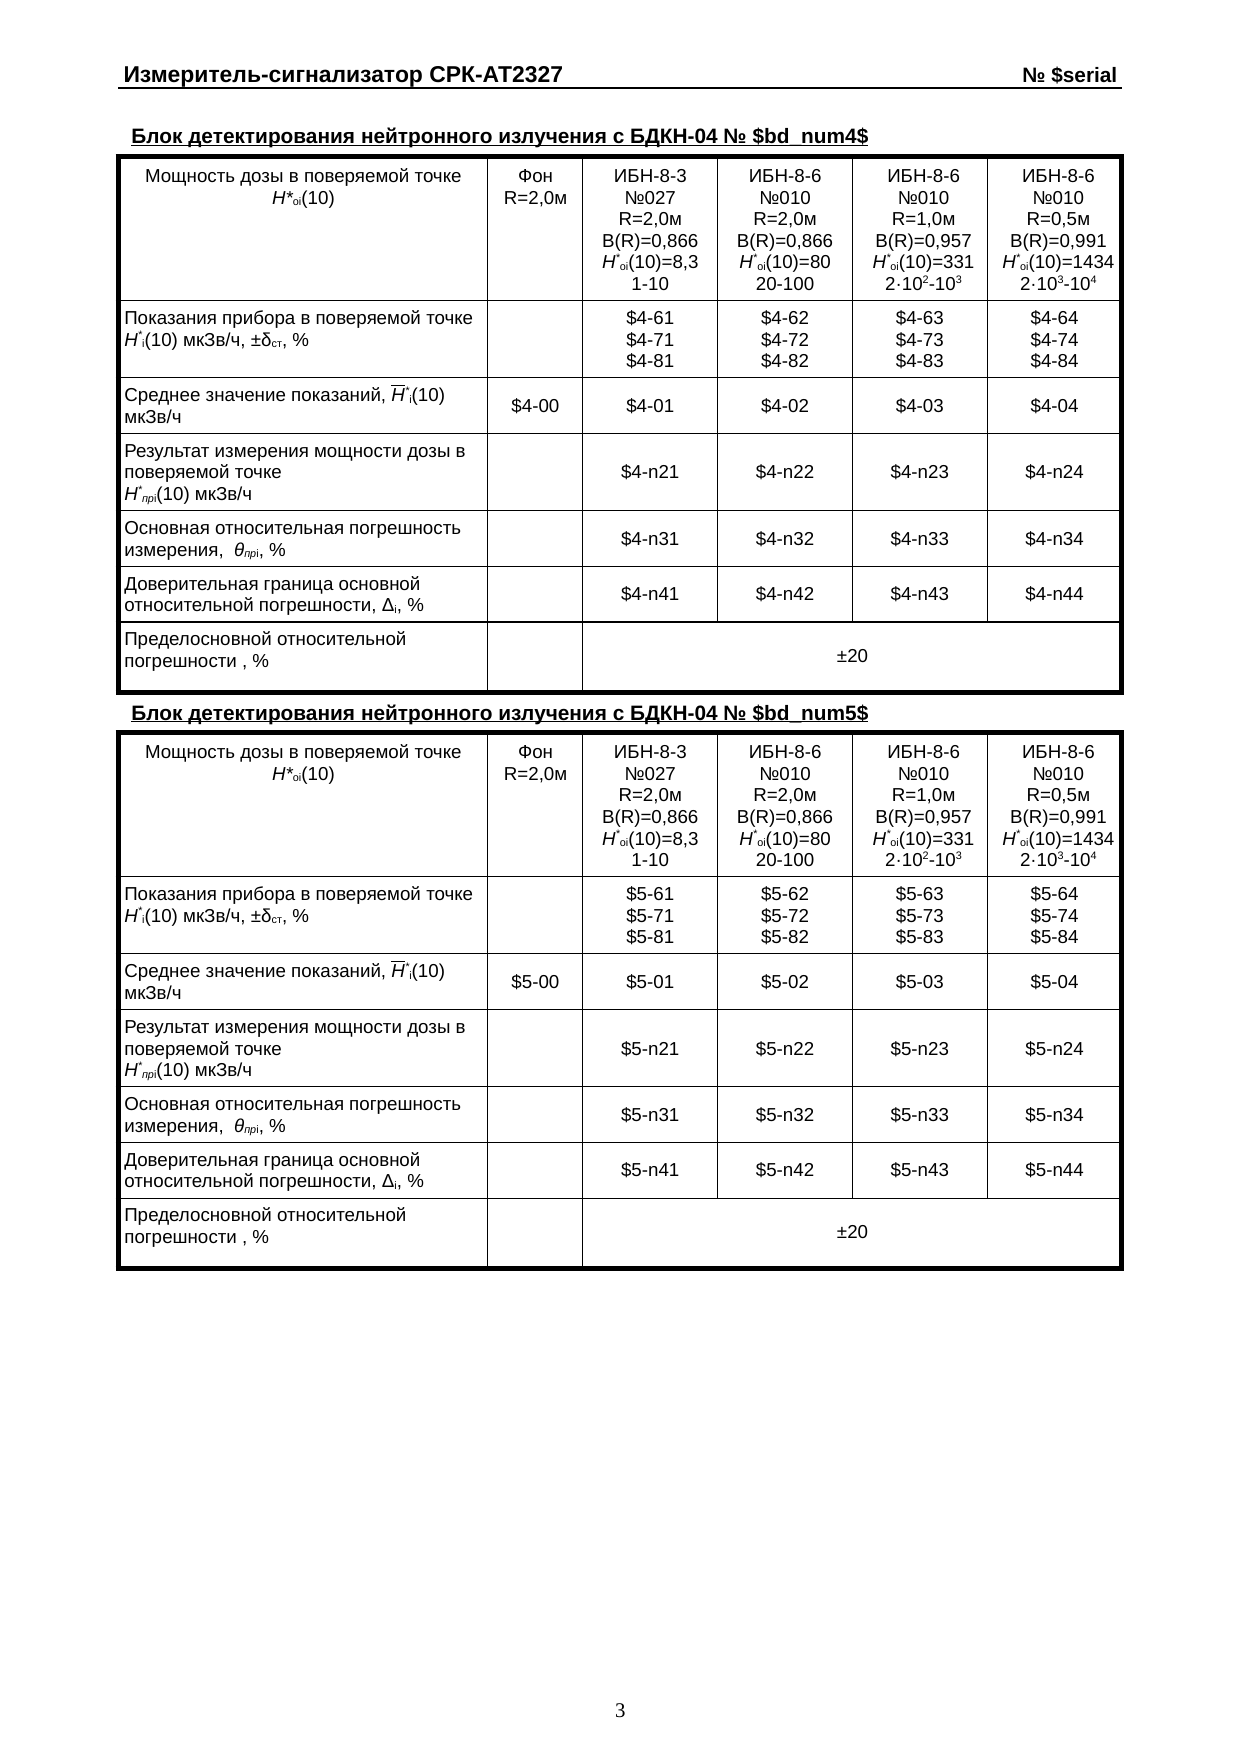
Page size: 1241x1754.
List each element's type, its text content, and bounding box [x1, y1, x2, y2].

table_cell ±20 [583, 623, 1119, 689]
table_cell $4-00 [488, 378, 582, 433]
table_cell $5-n24 [988, 1010, 1119, 1086]
table_cell $4-n33 [853, 511, 987, 566]
table_cell $4-n41 [583, 567, 717, 621]
table_cell $4-02 [718, 378, 852, 433]
table_cell Мощность дозы в поверяемой точке H*oi(10) [121, 735, 487, 876]
table_cell ИБН-8-6 №010 R=0,5м B(R)=0,991 H*oi(10)=1434 2·103-104 [988, 735, 1119, 876]
table_cell $4-n24 [988, 434, 1119, 510]
table_cell $5-n32 [718, 1087, 852, 1142]
table_cell [488, 877, 582, 953]
table_cell $4-64 $4-74 $4-84 [988, 301, 1119, 377]
table_cell $4-n34 [988, 511, 1119, 566]
table_cell $4-n32 [718, 511, 852, 566]
table_cell Среднее значение показаний, H*i(10) мкЗв/ч [121, 954, 487, 1009]
table_cell ИБН-8-6 №010 R=2,0м B(R)=0,866 H*oi(10)=80 20-100 [718, 159, 852, 300]
table_cell $5-03 [853, 954, 987, 1009]
table_cell $4-04 [988, 378, 1119, 433]
table_cell $5-n34 [988, 1087, 1119, 1142]
table_cell $5-n43 [853, 1143, 987, 1197]
table_cell ИБН-8-6 №010 R=0,5м B(R)=0,991 H*oi(10)=1434 2·103-104 [988, 159, 1119, 300]
table_cell $5-n23 [853, 1010, 987, 1086]
table_cell $4-n22 [718, 434, 852, 510]
table_cell Результат измерения мощности дозы в поверяемой точке H*прi(10) мкЗв/ч [121, 1010, 487, 1086]
table_cell ИБН-8-6 №010 R=2,0м B(R)=0,866 H*oi(10)=80 20-100 [718, 735, 852, 876]
table_cell Основная относительная погрешность измерения, θпрi, % [121, 511, 487, 566]
table_cell [488, 1010, 582, 1086]
table_cell $4-n43 [853, 567, 987, 621]
table_cell $5-02 [718, 954, 852, 1009]
table_cell [488, 623, 582, 689]
table_cell [488, 301, 582, 377]
table_cell $5-n42 [718, 1143, 852, 1197]
table_cell [488, 434, 582, 510]
table_cell Фон R=2,0м [488, 735, 582, 876]
table_cell ИБН-8-3 №027 R=2,0м B(R)=0,866 H*oi(10)=8,3 1-10 [583, 735, 717, 876]
table_cell $5-n44 [988, 1143, 1119, 1197]
table_cell $4-n42 [718, 567, 852, 621]
table_cell $5-n41 [583, 1143, 717, 1197]
table_cell $4-03 [853, 378, 987, 433]
table_cell $5-04 [988, 954, 1119, 1009]
table_cell $4-62 $4-72 $4-82 [718, 301, 852, 377]
table_cell ИБН-8-6 №010 R=1,0м B(R)=0,957 H*oi(10)=331 2·102-103 [853, 159, 987, 300]
table_cell $5-n33 [853, 1087, 987, 1142]
table_cell Доверительная граница основной относительной погрешности, Δi, % [121, 567, 487, 621]
table_cell Мощность дозы в поверяемой точке H*oi(10) [121, 159, 487, 300]
table_cell Показания прибора в поверяемой точке H*i(10) мкЗв/ч, ±δст, % [121, 301, 487, 377]
table_cell $5-n22 [718, 1010, 852, 1086]
table_cell Показания прибора в поверяемой точке H*i(10) мкЗв/ч, ±δст, % [121, 877, 487, 953]
table_cell Фон R=2,0м [488, 159, 582, 300]
table_cell $4-63 $4-73 $4-83 [853, 301, 987, 377]
table_cell $5-n21 [583, 1010, 717, 1086]
table_cell [488, 567, 582, 621]
table_cell $4-n21 [583, 434, 717, 510]
table_cell Пределосновной относительной погрешности , % [121, 623, 487, 689]
table_cell ИБН-8-6 №010 R=1,0м B(R)=0,957 H*oi(10)=331 2·102-103 [853, 735, 987, 876]
table_cell $5-61 $5-71 $5-81 [583, 877, 717, 953]
table_cell ±20 [583, 1199, 1119, 1266]
table_cell Основная относительная погрешность измерения, θпрi, % [121, 1087, 487, 1142]
table_cell [488, 1143, 582, 1197]
table_cell [488, 1199, 582, 1266]
table_cell $5-62 $5-72 $5-82 [718, 877, 852, 953]
table_cell $4-61 $4-71 $4-81 [583, 301, 717, 377]
table_header Блок детектирования нейтронного излучения с БДКН-04 № $bd_num5$ [118, 695, 1122, 730]
table_header Блок детектирования нейтронного излучения с БДКН-04 № $bd_num4$ [118, 119, 1122, 154]
table_cell [488, 511, 582, 566]
table_cell $4-n23 [853, 434, 987, 510]
table_cell $4-n44 [988, 567, 1119, 621]
table_cell Результат измерения мощности дозы в поверяемой точке H*прi(10) мкЗв/ч [121, 434, 487, 510]
table_cell $4-n31 [583, 511, 717, 566]
table_cell $4-01 [583, 378, 717, 433]
table_cell $5-n31 [583, 1087, 717, 1142]
table_cell $5-01 [583, 954, 717, 1009]
table_cell [488, 1087, 582, 1142]
table_cell Среднее значение показаний, H*i(10) мкЗв/ч [121, 378, 487, 433]
table_cell $5-00 [488, 954, 582, 1009]
table_cell $5-63 $5-73 $5-83 [853, 877, 987, 953]
table_cell $5-64 $5-74 $5-84 [988, 877, 1119, 953]
table_cell ИБН-8-3 №027 R=2,0м B(R)=0,866 H*oi(10)=8,3 1-10 [583, 159, 717, 300]
table_cell Доверительная граница основной относительной погрешности, Δi, % [121, 1143, 487, 1197]
table_cell Пределосновной относительной погрешности , % [121, 1199, 487, 1266]
